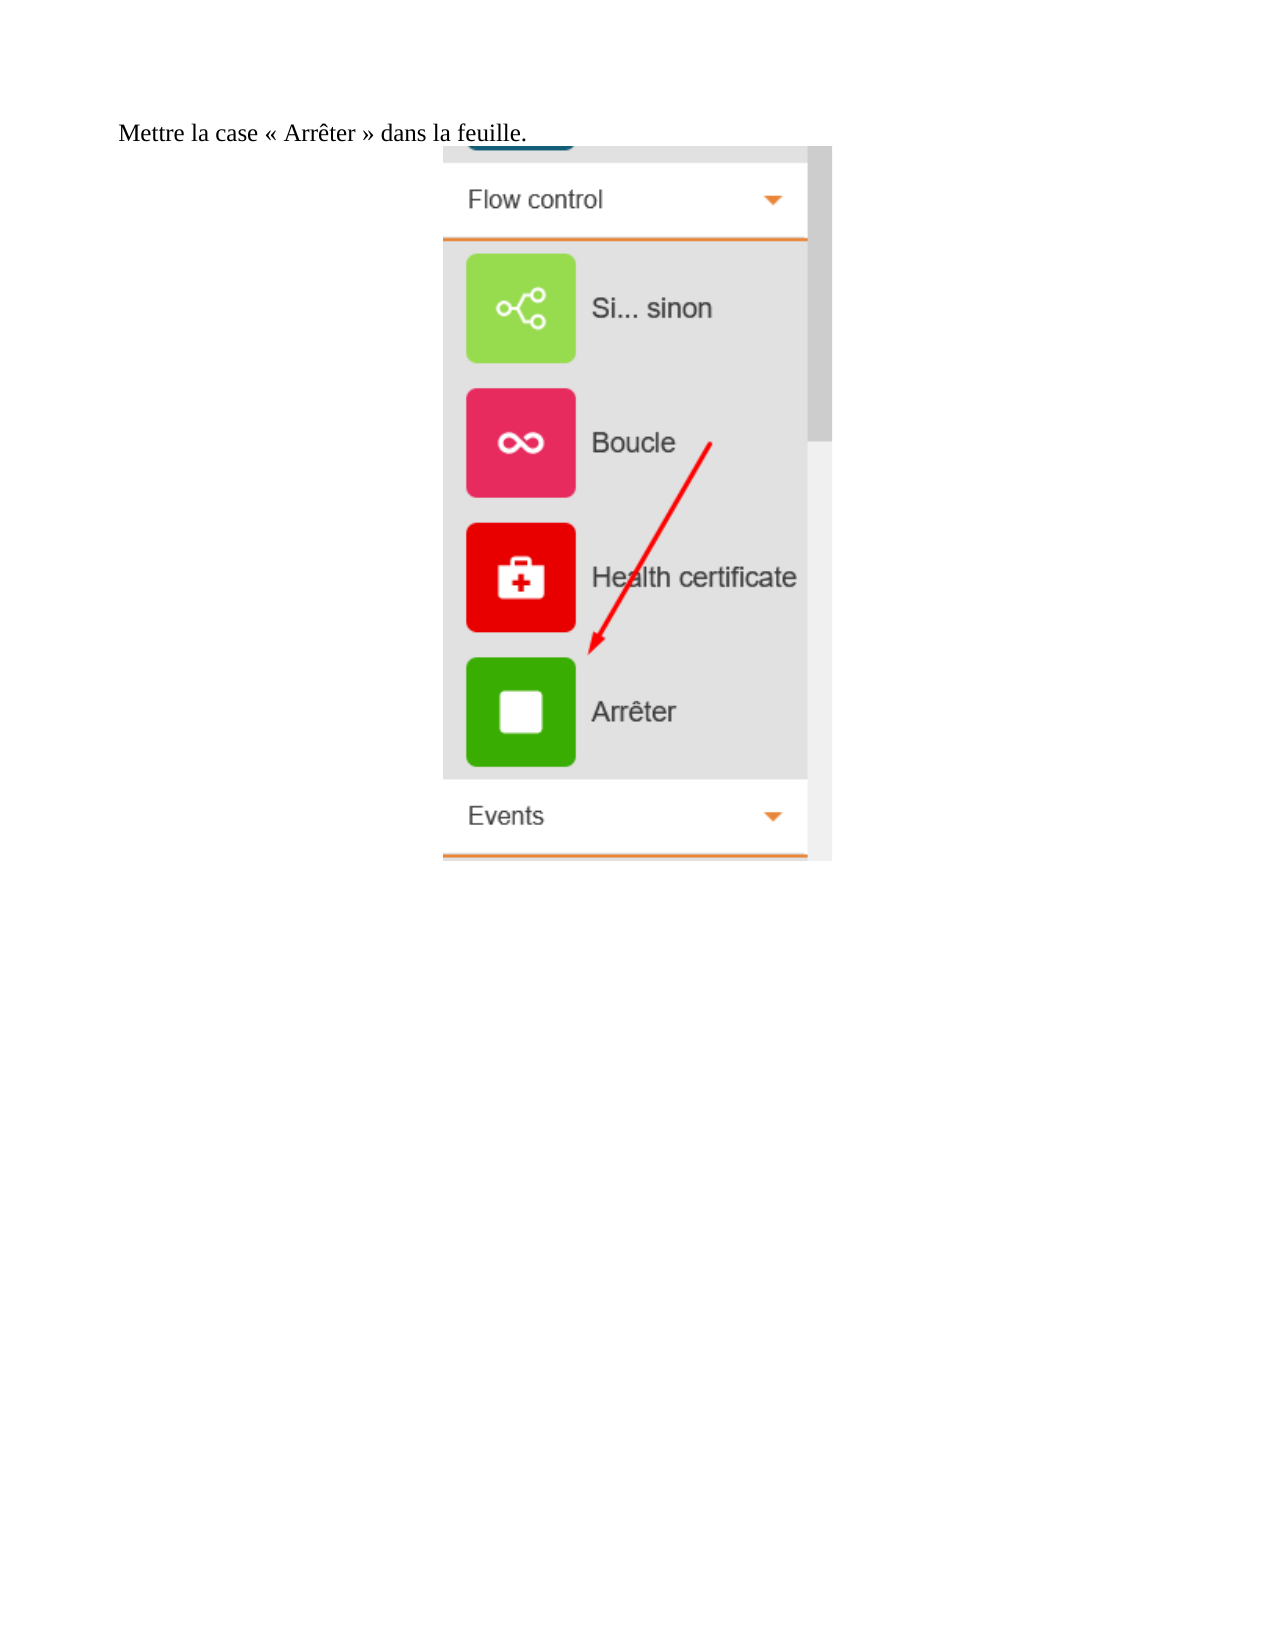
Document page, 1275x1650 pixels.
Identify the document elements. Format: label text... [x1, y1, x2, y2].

text Mettre la case « Arrêter » dans la feuille. [118, 118, 1157, 147]
picture [443, 146, 833, 861]
